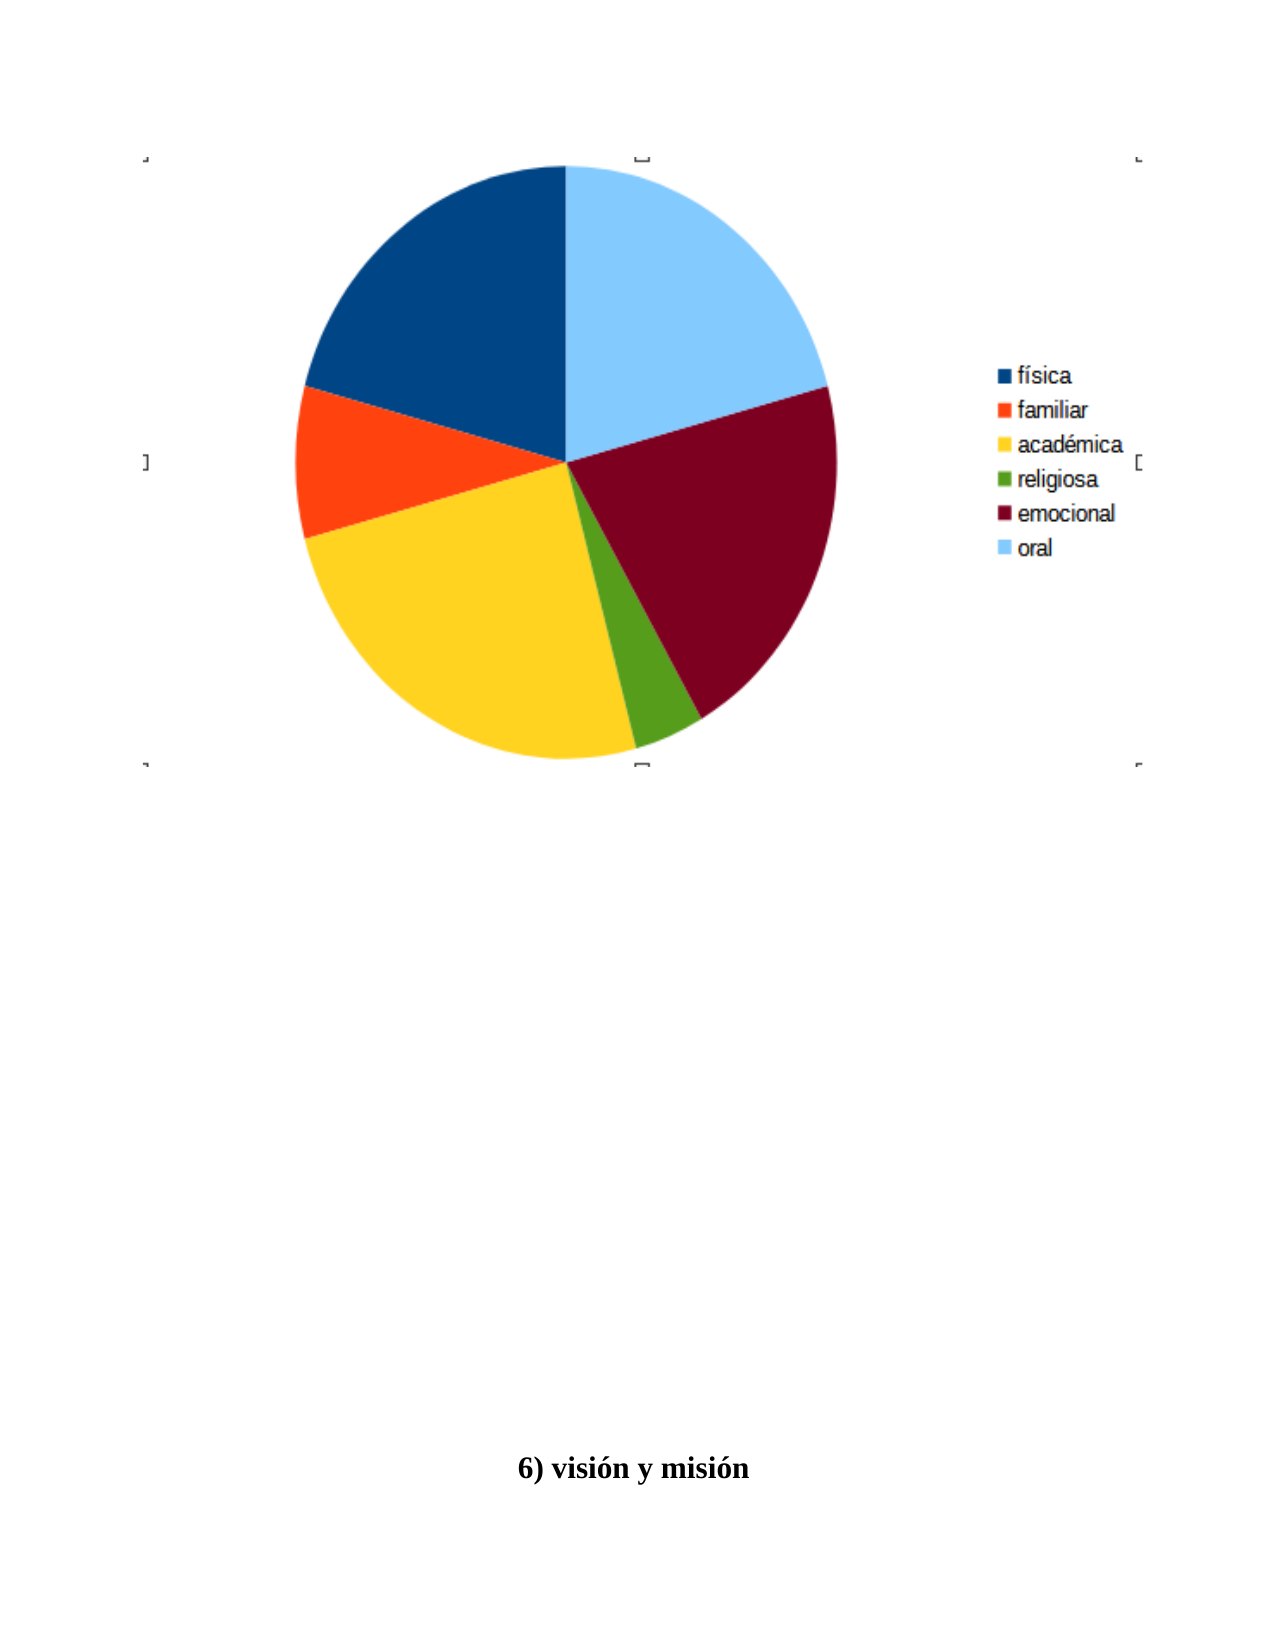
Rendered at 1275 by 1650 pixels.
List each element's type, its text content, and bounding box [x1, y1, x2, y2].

text 6) visión y misión [118, 1449, 1157, 1485]
picture [142, 157, 1143, 767]
